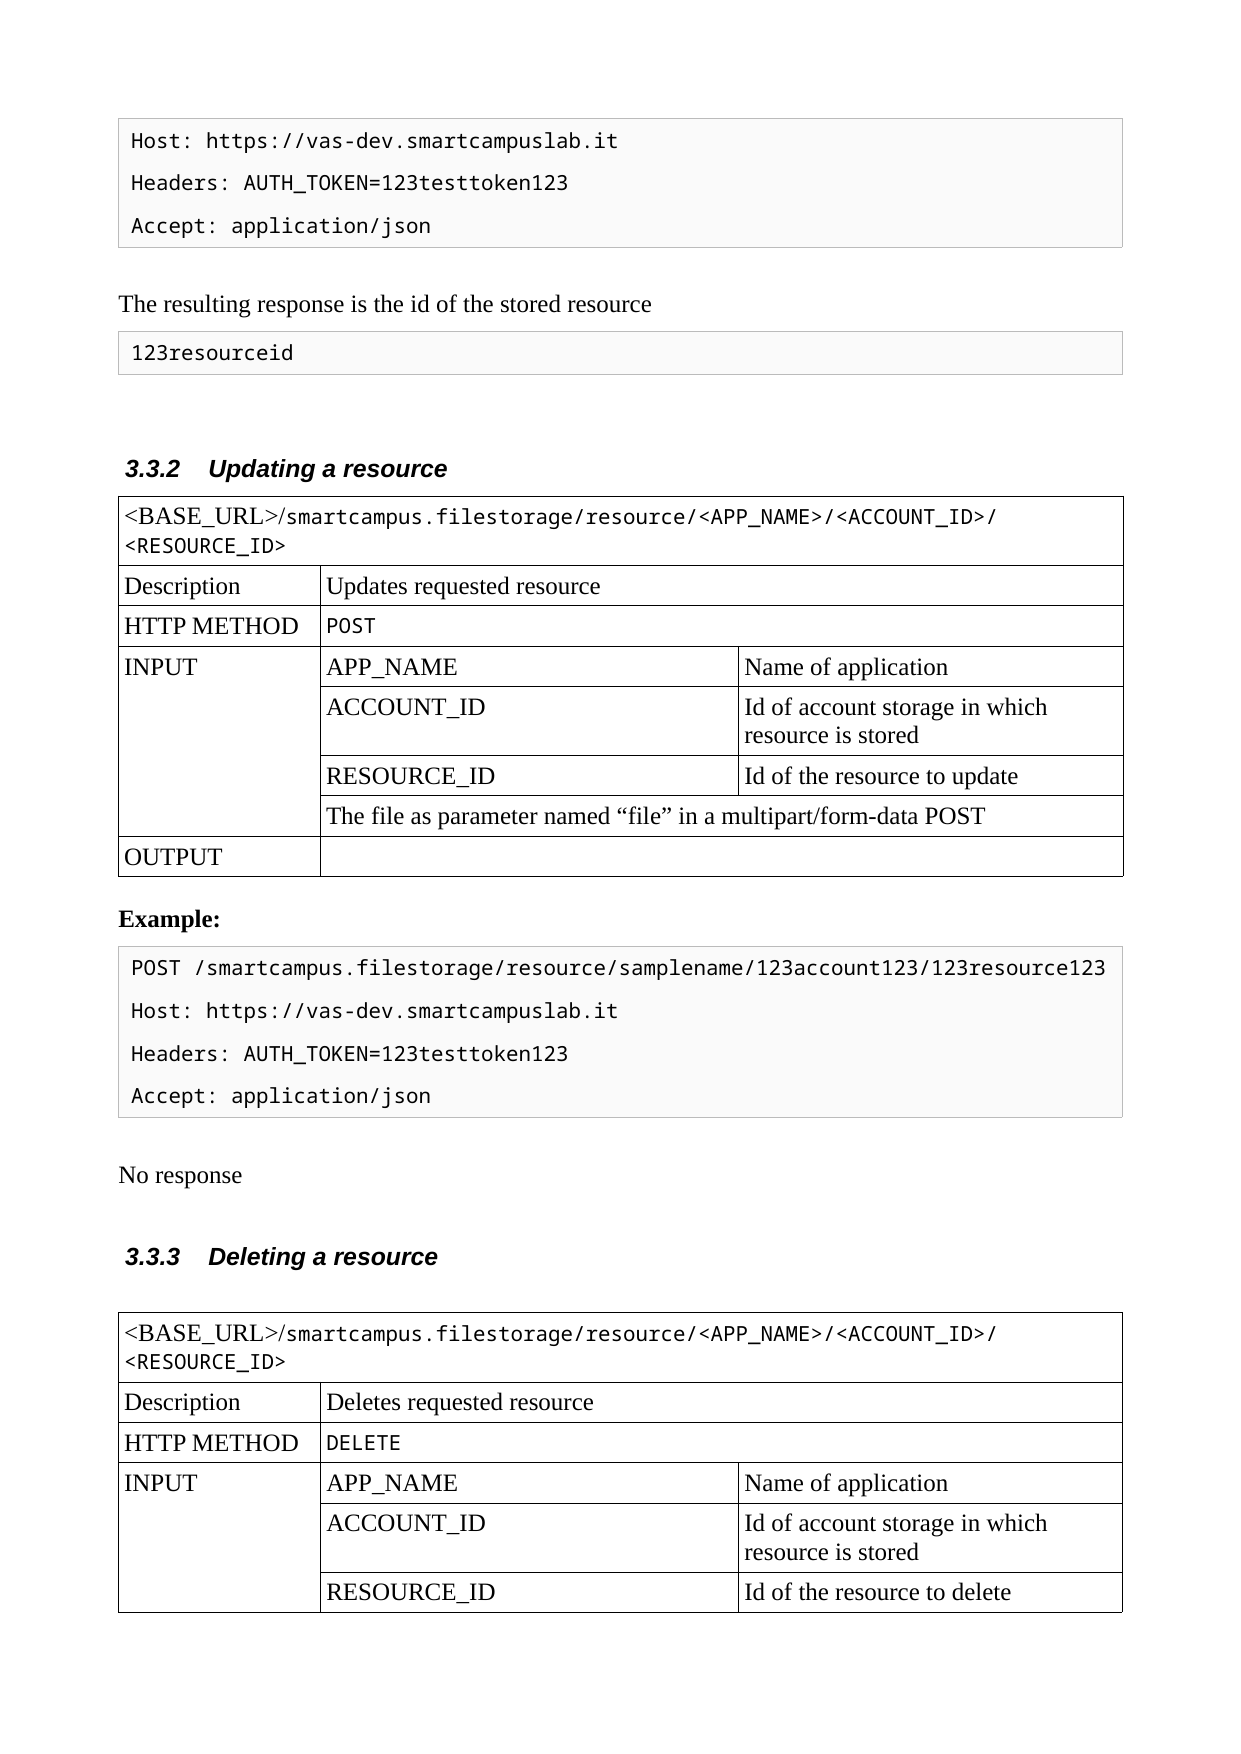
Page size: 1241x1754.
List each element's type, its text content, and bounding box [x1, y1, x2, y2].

text POST /smartcampus.filestorage/resource/samplename/123account123/123resource123 [119, 947, 1122, 982]
table_cell Id of the resource to delete [739, 1573, 1122, 1612]
table_cell Description [119, 1383, 320, 1422]
table_cell HTTP METHOD [119, 606, 320, 646]
table_cell Updates requested resource [321, 566, 1123, 605]
table_cell RESOURCE_ID [321, 1573, 738, 1612]
text Accept: application/json [119, 203, 1122, 247]
table_cell APP_NAME [321, 647, 738, 686]
table_cell ACCOUNT_ID [321, 687, 738, 755]
table_header <BASE_URL>/smartcampus.filestorage/resource/<APP_NAME>/<ACCOUNT_ID>/<RESOURCE_ID> [119, 1313, 1122, 1382]
text Host: https://vas-dev.smartcampuslab.it [119, 988, 1122, 1024]
table_cell POST [321, 606, 1123, 646]
text Host: https://vas-dev.smartcampuslab.it [119, 119, 1122, 154]
table_cell Name of application [739, 647, 1123, 686]
table_cell OUTPUT [119, 837, 320, 876]
table_cell [321, 837, 1123, 876]
table_header <BASE_URL>/smartcampus.filestorage/resource/<APP_NAME>/<ACCOUNT_ID>/<RESOURCE_ID> [119, 497, 1123, 565]
table_cell ACCOUNT_ID [321, 1504, 738, 1572]
table_cell DELETE [321, 1423, 1122, 1462]
text Accept: application/json [119, 1074, 1122, 1117]
table_cell RESOURCE_ID [321, 756, 738, 795]
text The resulting response is the id of the stored resource [118, 289, 1122, 318]
text 123resourceid [119, 332, 1122, 374]
table_cell Name of application [739, 1463, 1122, 1503]
table_cell Id of the resource to update [739, 756, 1123, 795]
table_cell Description [119, 566, 320, 605]
text Example: [118, 904, 1122, 933]
table_cell Deletes requested resource [321, 1383, 1122, 1422]
table_cell INPUT [119, 1463, 320, 1612]
subtitle Deleting a resource [118, 1242, 1122, 1271]
text No response [118, 1160, 1122, 1189]
text Headers: AUTH_TOKEN=123testtoken123 [119, 161, 1122, 197]
table_cell HTTP METHOD [119, 1423, 320, 1462]
table_cell INPUT [119, 647, 320, 836]
subtitle Updating a resource [118, 454, 1122, 483]
table_cell APP_NAME [321, 1463, 738, 1503]
table_cell Id of account storage in which resource is stored [739, 1504, 1122, 1572]
table_cell Id of account storage in which resource is stored [739, 687, 1123, 755]
text Headers: AUTH_TOKEN=123testtoken123 [119, 1031, 1122, 1067]
table_cell The file as parameter named “file” in a multipart/form-data POST [321, 796, 1123, 836]
